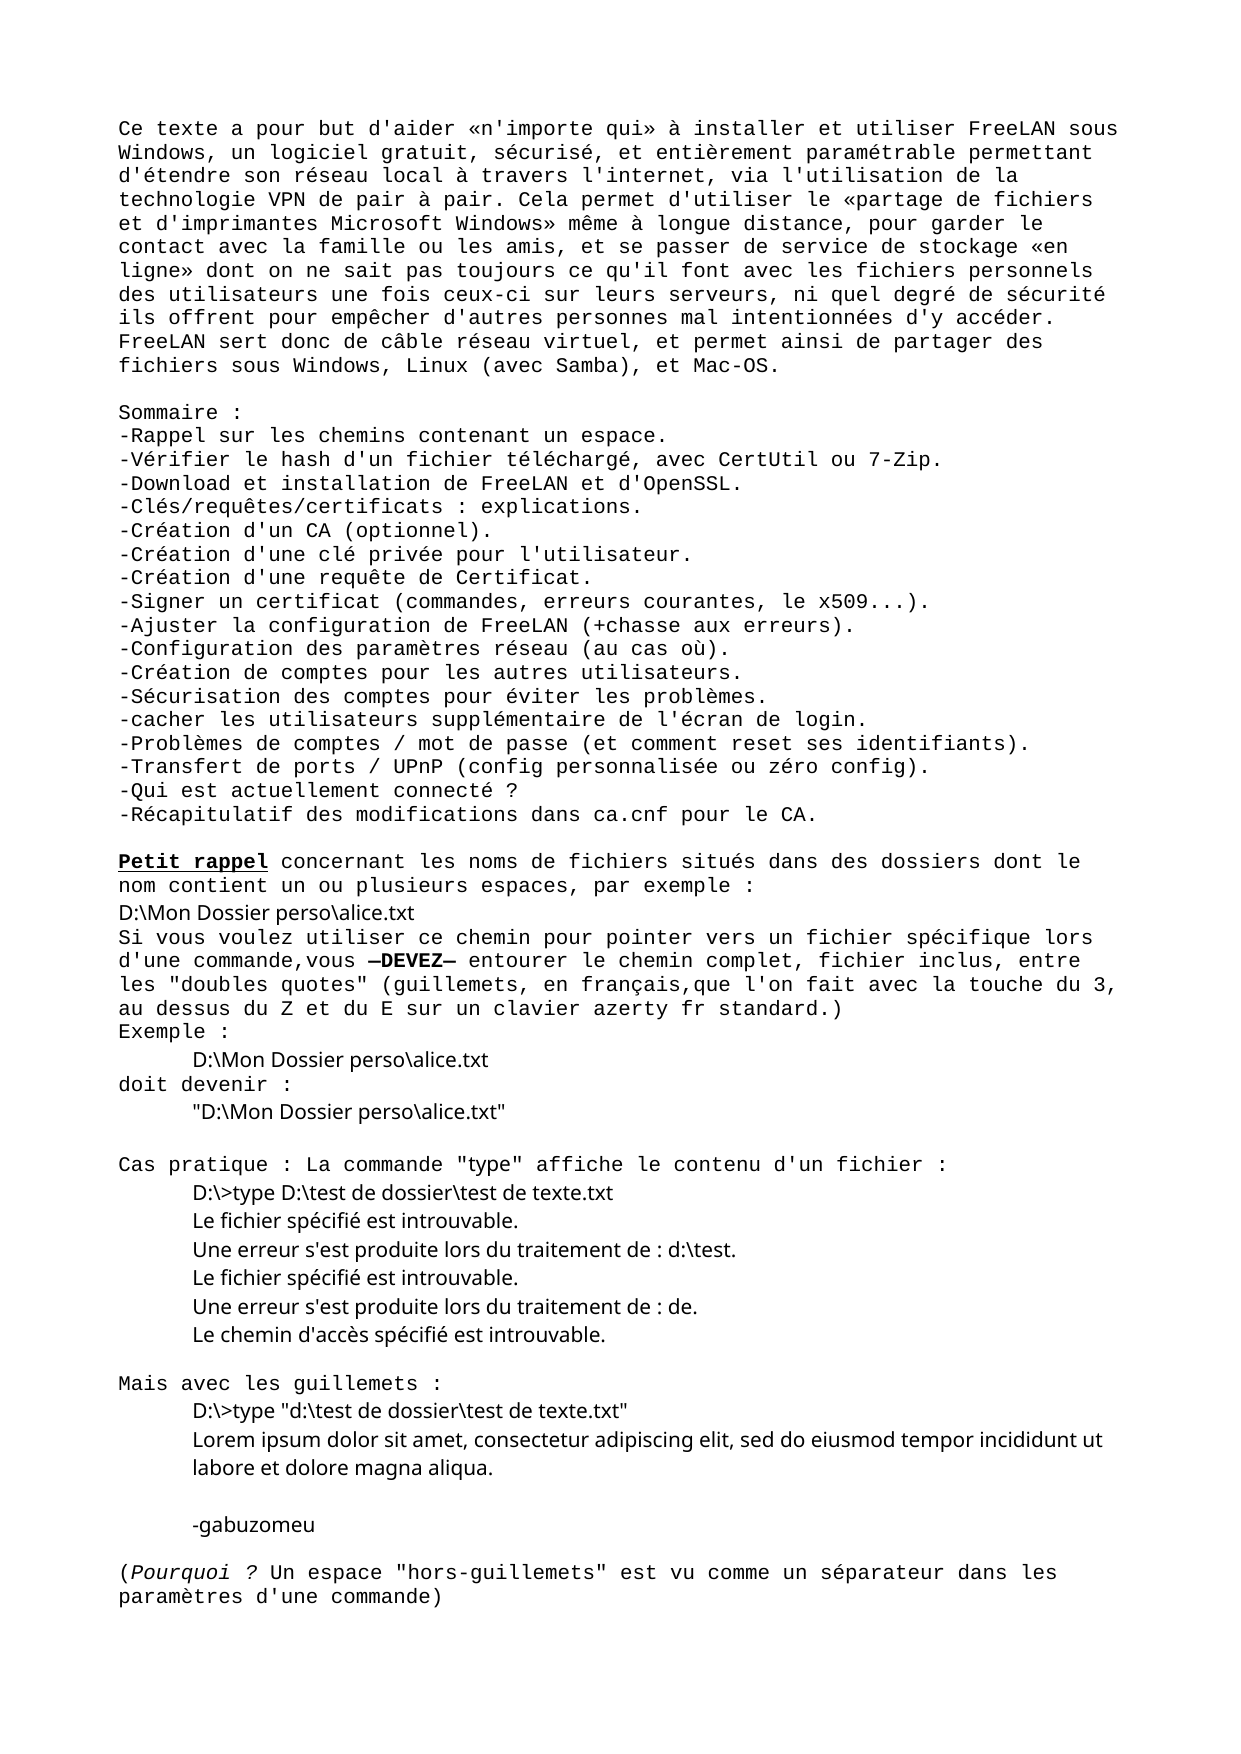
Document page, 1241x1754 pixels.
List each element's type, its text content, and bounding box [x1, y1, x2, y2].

text -Ajuster la configuration de FreeLAN (+chasse aux erreurs). [118, 615, 1122, 638]
text -gabuzomeu [118, 1510, 1122, 1539]
text (Pourquoi ? Un espace "hors-guillemets" est vu comme un séparateur dans les paramètres d'une commande) [118, 1562, 1122, 1609]
text -Rappel sur les chemins contenant un espace. [118, 426, 1122, 449]
text -Qui est actuellement connecté ? [118, 780, 1122, 804]
text -Création d'un CA (optionnel). [118, 520, 1122, 544]
text D:\Mon Dossier perso\alice.txt [118, 1045, 1122, 1074]
text Petit rappel concernant les noms de fichiers situés dans des dossiers dont le nom contient un ou plusieurs espaces, par exemple : [118, 851, 1122, 898]
text Cas pratique : La commande "type" affiche le contenu d'un fichier : [118, 1149, 1122, 1178]
text Le fichier spécifié est introuvable. [118, 1207, 1122, 1235]
text Une erreur s'est produite lors du traitement de : de. [118, 1292, 1122, 1321]
text doit devenir : [118, 1074, 1122, 1097]
text FreeLAN sert donc de câble réseau virtuel, et permet ainsi de partager des fichiers sous Windows, Linux (avec Samba), et Mac-OS. [118, 331, 1122, 378]
text -Récapitulatif des modifications dans ca.cnf pour le CA. [118, 804, 1122, 827]
text Le chemin d'accès spécifié est introuvable. [118, 1321, 1122, 1349]
text -Problèmes de comptes / mot de passe (et comment reset ses identifiants). [118, 733, 1122, 757]
text -Download et installation de FreeLAN et d'OpenSSL. [118, 473, 1122, 496]
text Le fichier spécifié est introuvable. [118, 1263, 1122, 1292]
text -Clés/requêtes/certificats : explications. [118, 496, 1122, 520]
text Une erreur s'est produite lors du traitement de : d:\test. [118, 1235, 1122, 1263]
text D:\Mon Dossier perso\alice.txt [118, 898, 1122, 927]
text -Configuration des paramètres réseau (au cas où). [118, 638, 1122, 662]
text Lorem ipsum dolor sit amet, consectetur adipiscing elit, sed do eiusmod tempor incididunt ut labore et dolore magna aliqua. [118, 1425, 1122, 1482]
text Exemple : [118, 1021, 1122, 1045]
text -Création d'une requête de Certificat. [118, 567, 1122, 591]
text Ce texte a pour but d'aider «n'importe qui» à installer et utiliser FreeLAN sous Windows, un logiciel gratuit, sécurisé, et entièrement paramétrable permettant d'étendre son réseau local à travers l'internet, via l'utilisation de la technologie VPN de pair à pair. Cela permet d'utiliser le «partage de fichiers et d'imprimantes Microsoft Windows» même à longue distance, pour garder le contact avec la famille ou les amis, et se passer de service de stockage «en ligne» dont on ne sait pas toujours ce qu'il font avec les fichiers personnels des utilisateurs une fois ceux-ci sur leurs serveurs, ni quel degré de sécurité ils offrent pour empêcher d'autres personnes mal intentionnées d'y accéder. [118, 118, 1122, 331]
text "D:\Mon Dossier perso\alice.txt" [118, 1097, 1122, 1126]
text -Création d'une clé privée pour l'utilisateur. [118, 544, 1122, 567]
text -cacher les utilisateurs supplémentaire de l'écran de login. [118, 709, 1122, 733]
text Si vous voulez utiliser ce chemin pour pointer vers un fichier spécifique lors d'une commande,vous —DEVEZ— entourer le chemin complet, fichier inclus, entre les "doubles quotes" (guillemets, en français,que l'on fait avec la touche du 3, au dessus du Z et du E sur un clavier azerty fr standard.) [118, 927, 1122, 1021]
text Mais avec les guillemets : [118, 1373, 1122, 1396]
text -Création de comptes pour les autres utilisateurs. [118, 662, 1122, 686]
text -Vérifier le hash d'un fichier téléchargé, avec CertUtil ou 7-Zip. [118, 449, 1122, 473]
text D:\>type D:\test de dossier\test de texte.txt [118, 1178, 1122, 1207]
text -Signer un certificat (commandes, erreurs courantes, le x509...). [118, 591, 1122, 615]
text Sommaire : [118, 402, 1122, 426]
text -Transfert de ports / UPnP (config personnalisée ou zéro config). [118, 757, 1122, 780]
text D:\>type "d:\test de dossier\test de texte.txt" [118, 1396, 1122, 1425]
text -Sécurisation des comptes pour éviter les problèmes. [118, 686, 1122, 709]
